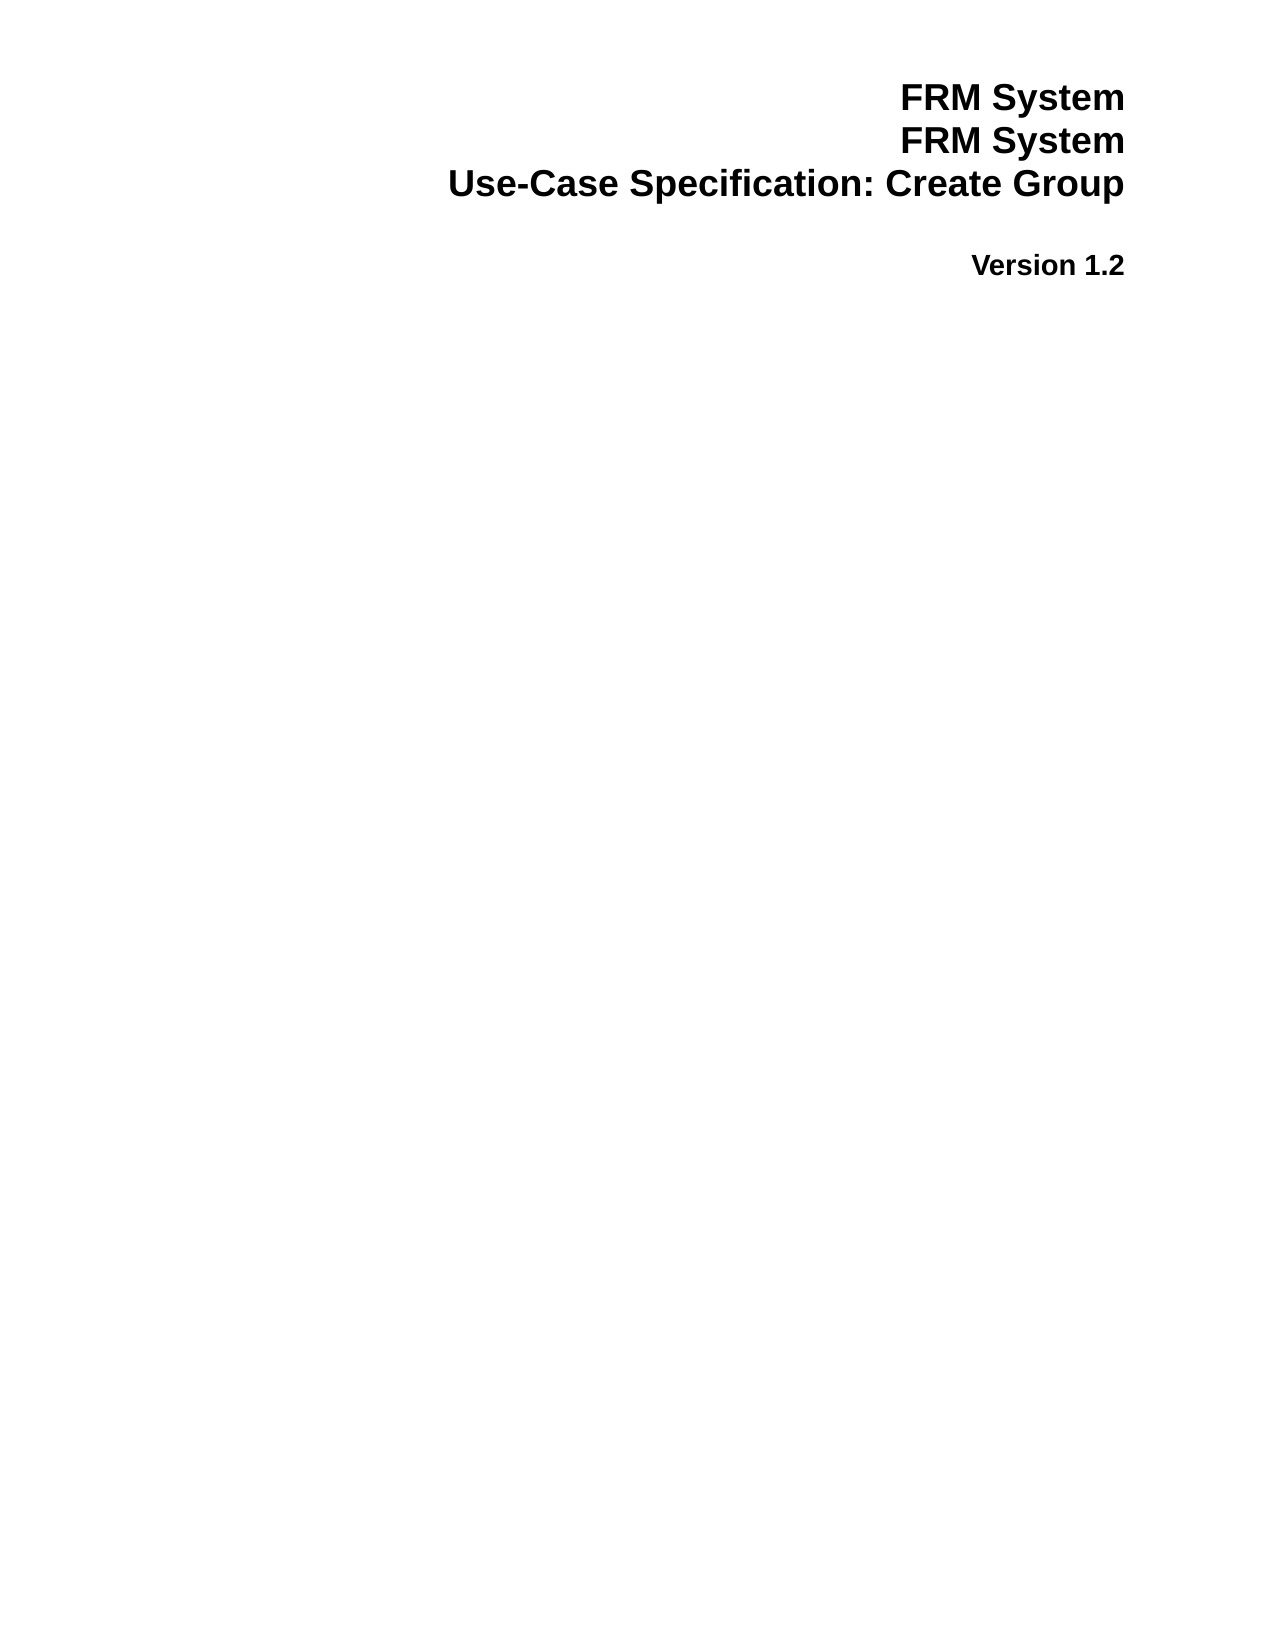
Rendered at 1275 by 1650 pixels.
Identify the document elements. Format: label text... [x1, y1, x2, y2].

text Use-Case Specification: Create Group [150, 161, 1125, 204]
text Version 1.2 [150, 247, 1125, 281]
text FRM System [150, 118, 1125, 161]
